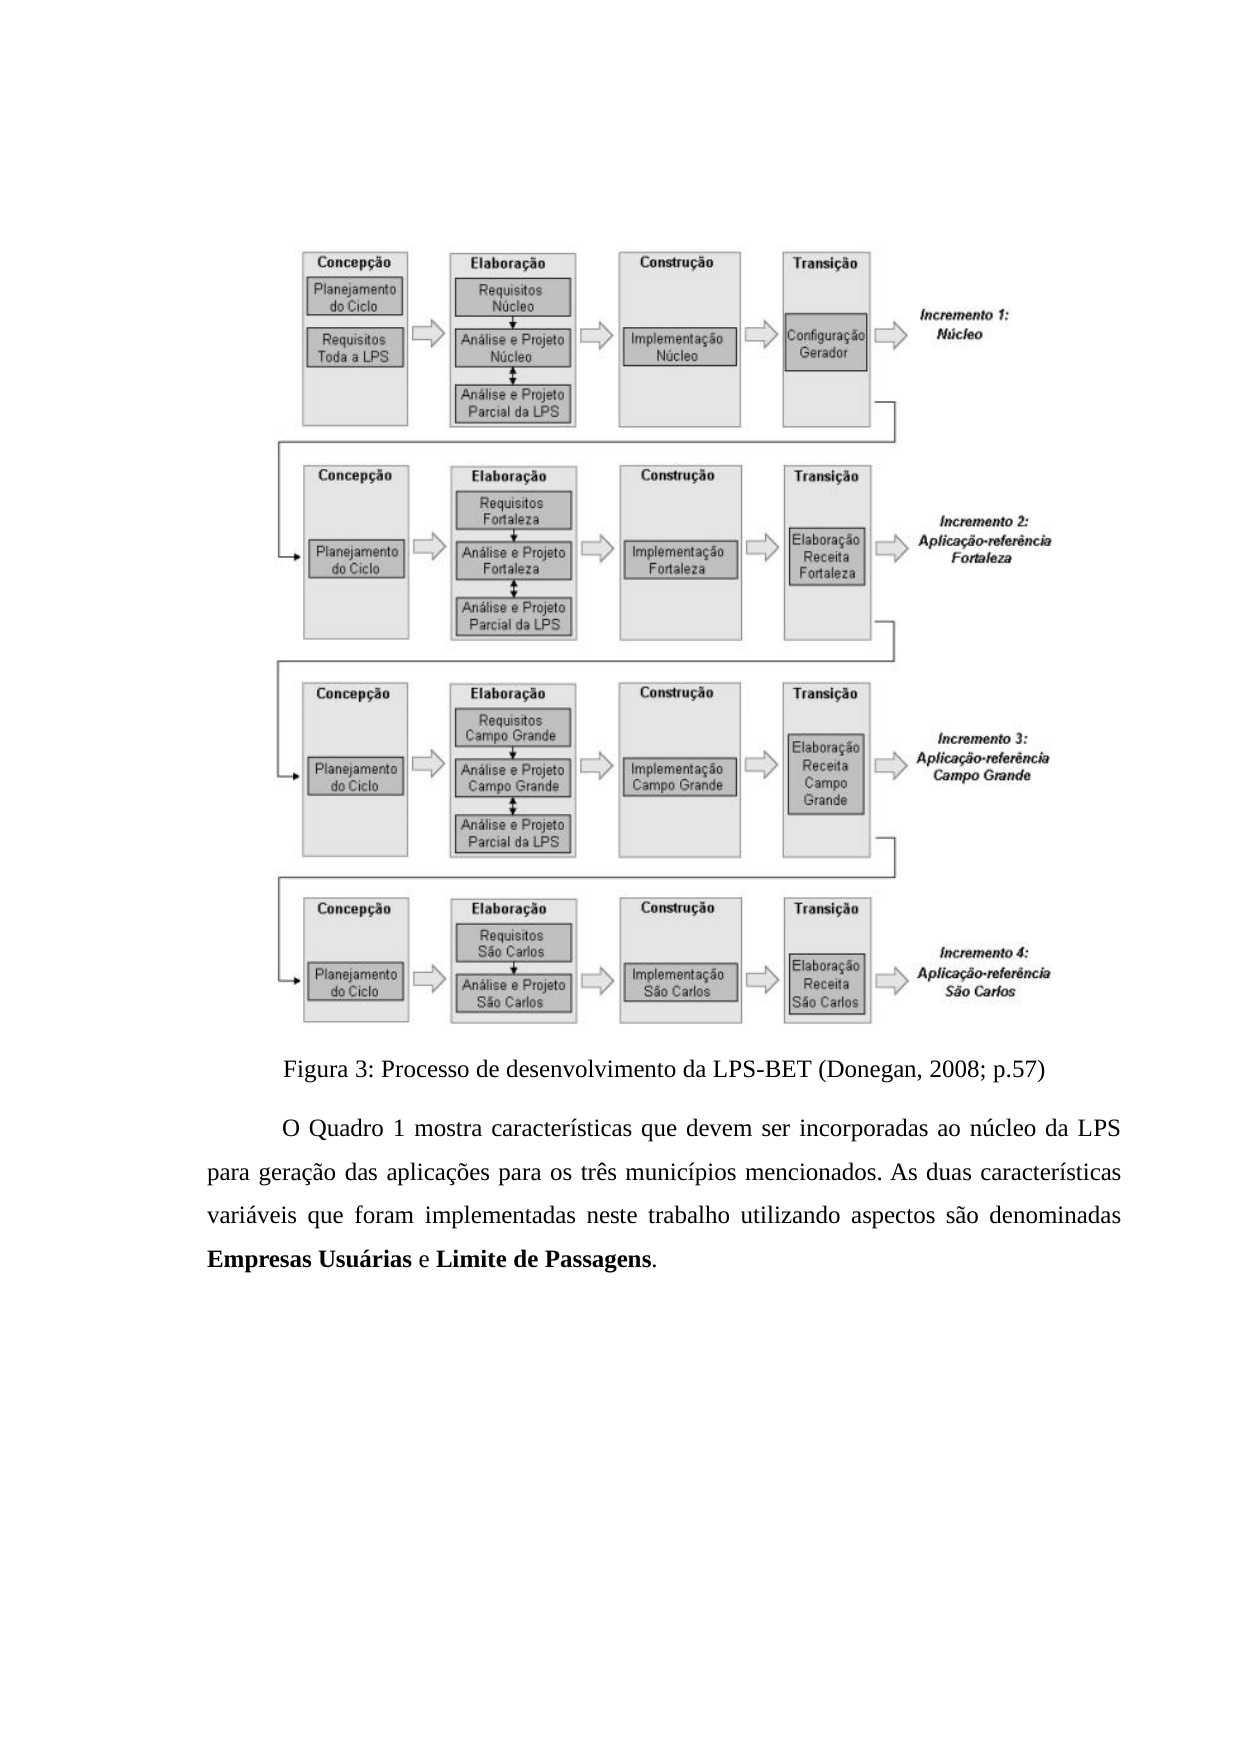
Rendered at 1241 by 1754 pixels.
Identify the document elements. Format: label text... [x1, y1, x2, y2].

text O Quadro 1 mostra características que devem ser incorporadas ao núcleo da LPS para geração das aplicações para os três municípios mencionados. As duas características variáveis que foram implementadas neste trabalho utilizando aspectos são denominadas Empresas Usuárias e Limite de Passagens. [207, 1113, 1122, 1273]
picture [273, 245, 1056, 1033]
text Figura 3: Processo de desenvolvimento da LPS-BET (Donegan, 2008; p.57) [207, 1054, 1122, 1083]
